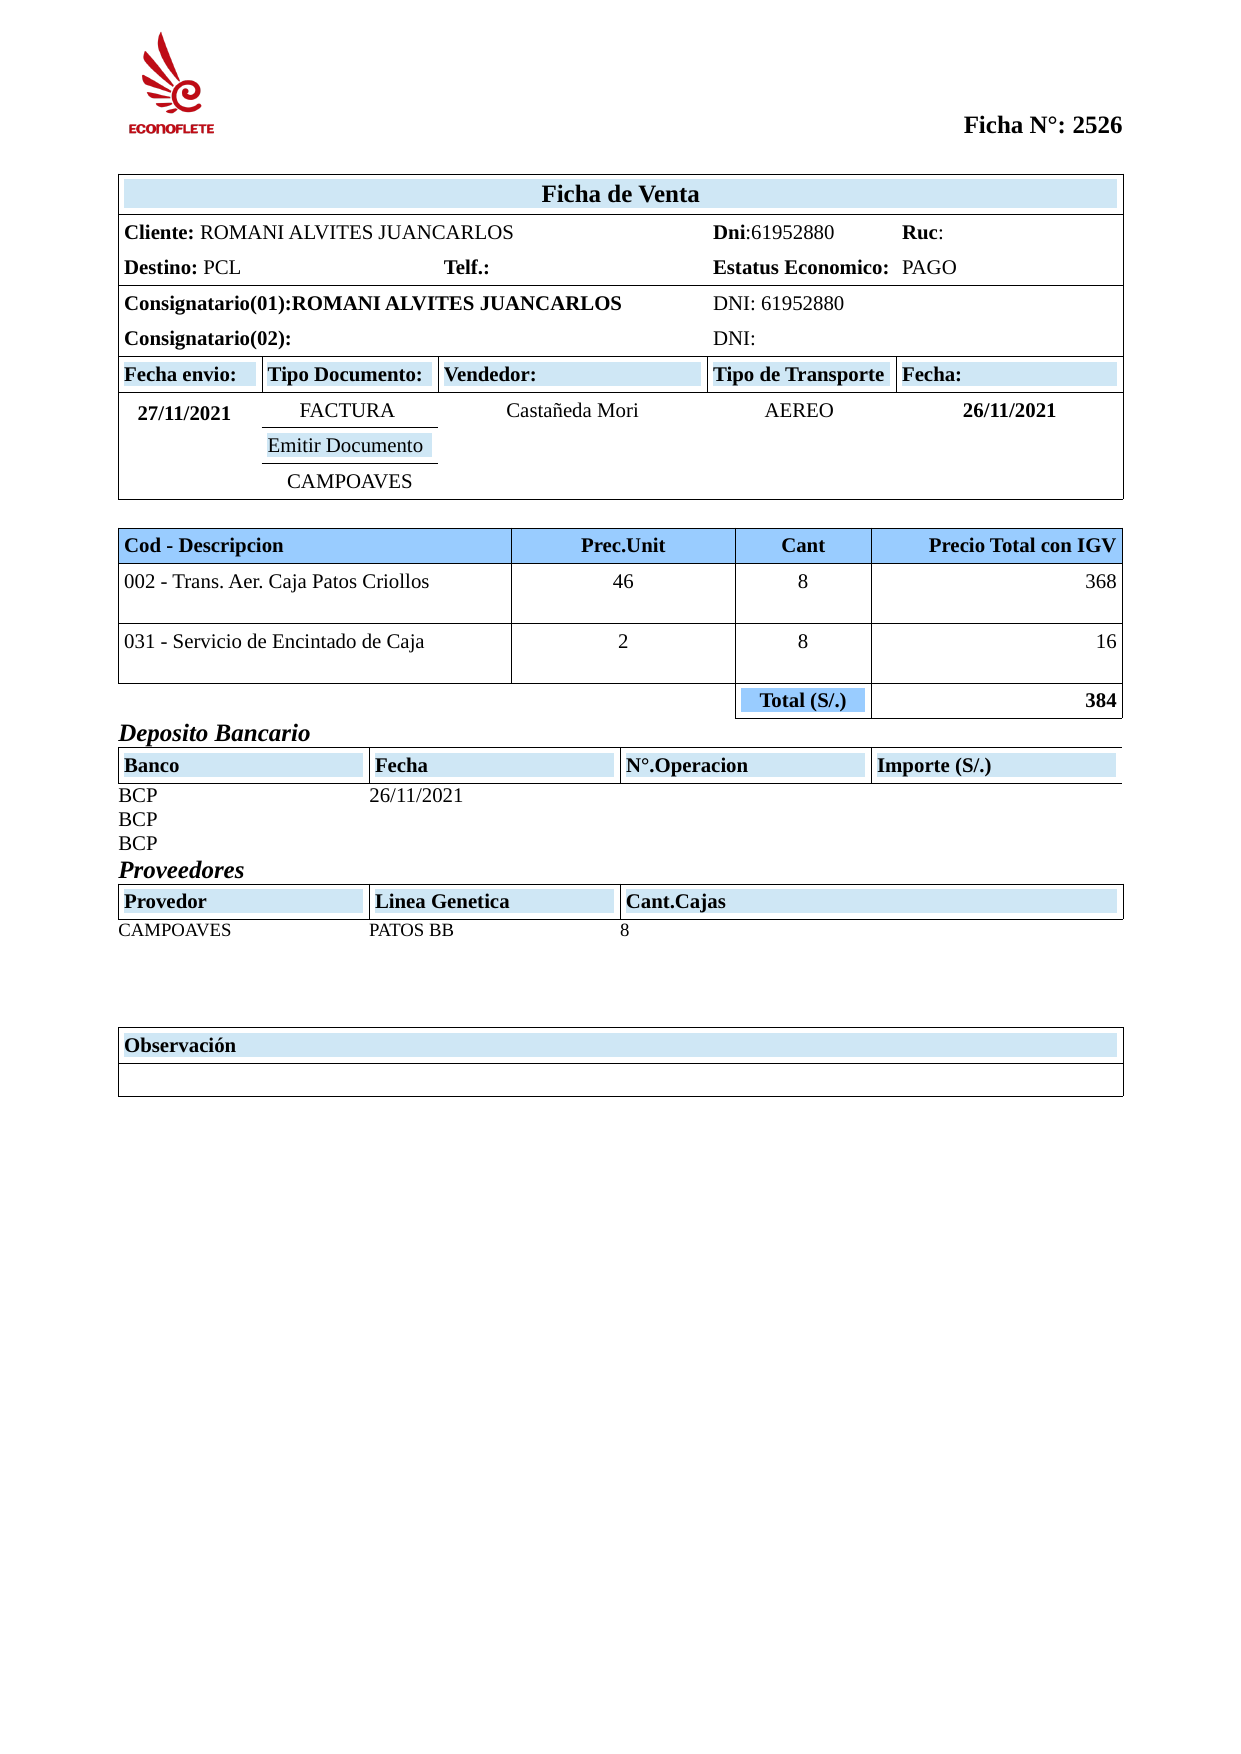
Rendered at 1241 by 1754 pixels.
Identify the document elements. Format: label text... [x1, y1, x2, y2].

table_cell [369, 963, 620, 984]
table_cell [118, 963, 369, 984]
table_cell [369, 941, 620, 962]
table_header Cod - Descripcion [119, 529, 511, 563]
table_header Cant [736, 529, 871, 563]
table_cell 26/11/2021 [369, 784, 620, 807]
table_cell [620, 1006, 1123, 1027]
table_cell [871, 784, 1122, 807]
text Proveedores [118, 855, 1122, 883]
table_cell 16 [872, 624, 1122, 682]
table_cell Estatus Economico: [707, 249, 896, 285]
table_cell 8 [736, 624, 871, 682]
table_header Prec.Unit [512, 529, 735, 563]
table_cell [369, 984, 620, 1006]
table_cell Cliente: ROMANI ALVITES JUANCARLOS [119, 215, 707, 249]
table_cell 384 [872, 684, 1122, 718]
table_cell [871, 807, 1122, 831]
table_cell Telf.: [438, 249, 707, 285]
table_cell [369, 807, 620, 831]
table_header N°.Operacion [621, 748, 871, 782]
table_cell [871, 831, 1122, 855]
table_cell Tipo Documento: [263, 357, 438, 392]
table_cell PAGO [896, 249, 1123, 285]
table_cell [118, 1006, 369, 1027]
table_cell DNI: 61952880 [707, 286, 1123, 321]
table_cell [620, 784, 871, 807]
table_cell DNI: [707, 321, 1123, 356]
table_cell PATOS BB [369, 920, 620, 941]
table_cell CAMPOAVES [118, 920, 369, 941]
table_cell 8 [620, 920, 1123, 941]
table_cell 8 [736, 564, 871, 623]
table_cell Vendedor: [439, 357, 707, 392]
table_cell [118, 984, 369, 1006]
table_cell Emitir Documento [262, 428, 438, 463]
table_header Precio Total con IGV [872, 529, 1122, 563]
table_cell Consignatario(02): [119, 321, 707, 356]
table_header Ficha de Venta [119, 175, 1123, 214]
table_cell Consignatario(01):ROMANI ALVITES JUANCARLOS [119, 286, 707, 321]
table_cell [511, 684, 735, 718]
table_cell 46 [512, 564, 735, 623]
table_cell Castañeda Mori [438, 393, 707, 498]
table_cell [620, 807, 871, 831]
table_cell BCP [118, 831, 369, 855]
table_header Provedor [119, 885, 369, 919]
table_cell [118, 684, 511, 718]
table_cell BCP [118, 784, 369, 807]
table_header Banco [119, 748, 369, 782]
table_cell [620, 941, 1123, 962]
table_cell Fecha envio: [119, 357, 262, 392]
table_cell [620, 963, 1123, 984]
table_cell CAMPOAVES [262, 464, 438, 498]
table_cell 26/11/2021 [896, 393, 1123, 498]
table_cell 27/11/2021 [119, 393, 262, 498]
table_header Cant.Cajas [621, 885, 1123, 919]
table_cell 2 [512, 624, 735, 682]
table_cell Tipo de Transporte [708, 357, 896, 392]
picture [118, 31, 225, 134]
table_cell BCP [118, 807, 369, 831]
text Deposito Bancario [118, 718, 1122, 747]
table_header Linea Genetica [370, 885, 620, 919]
table_cell Dni:61952880 [707, 215, 896, 249]
table_cell [369, 1006, 620, 1027]
table_cell Total (S/.) [736, 684, 871, 718]
table_header Importe (S/.) [872, 748, 1122, 782]
table_cell [369, 831, 620, 855]
table_cell Ruc: [896, 215, 1123, 249]
table_cell [620, 984, 1123, 1006]
table_cell FACTURA [262, 393, 438, 427]
table_cell 002 - Trans. Aer. Caja Patos Criollos [119, 564, 511, 623]
table_cell [118, 941, 369, 962]
table_cell [620, 831, 871, 855]
table_cell 368 [872, 564, 1122, 623]
table_header Fecha [370, 748, 620, 782]
table_cell [119, 1064, 1123, 1096]
table_cell AEREO [707, 393, 896, 498]
table_cell Fecha: [897, 357, 1123, 392]
table_header Observación [119, 1028, 1123, 1063]
table_cell Destino: PCL [119, 249, 438, 285]
table_cell 031 - Servicio de Encintado de Caja [119, 624, 511, 682]
